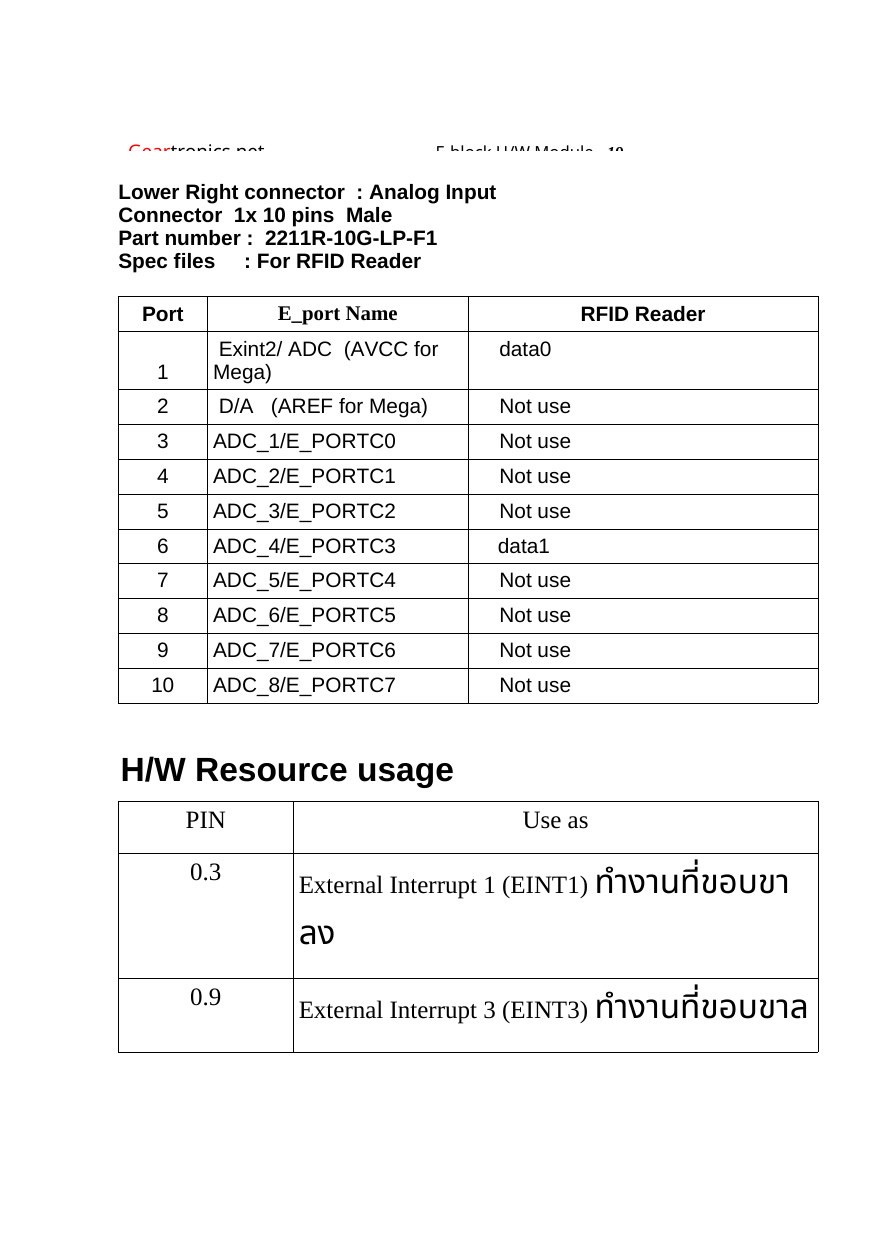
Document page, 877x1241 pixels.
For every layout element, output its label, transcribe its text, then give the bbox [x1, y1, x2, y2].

text Part number : 2211R-10G-LP-F1 [118, 227, 818, 250]
table_cell Not use [469, 390, 818, 424]
table_cell ADC_4/E_PORTC3 [208, 530, 468, 563]
table_header Port [119, 297, 207, 331]
table_cell 9 [119, 634, 207, 668]
table_cell ADC_2/E_PORTC1 [208, 460, 468, 494]
table_cell ADC_8/E_PORTC7 [208, 669, 468, 702]
subtitle H/W Resource usage [83, 751, 818, 788]
table_cell 10 [119, 669, 207, 702]
table_cell ADC_3/E_PORTC2 [208, 495, 468, 528]
table_cell Exint2/ ADC (AVCC for Mega) [208, 332, 468, 389]
table_cell ADC_5/E_PORTC4 [208, 564, 468, 598]
table_cell 2 [119, 390, 207, 424]
table_cell Not use [469, 634, 818, 668]
table_header RFID Reader [469, 297, 818, 331]
table_cell ADC_1/E_PORTC0 [208, 425, 468, 459]
table_cell 1 [119, 332, 207, 389]
table_cell 4 [119, 460, 207, 494]
table_cell 8 [119, 599, 207, 633]
table_cell 5 [119, 495, 207, 528]
table_header PIN [119, 802, 293, 852]
table_cell D/A (AREF for Mega) [208, 390, 468, 424]
table_cell 7 [119, 564, 207, 598]
table_cell 0.9 [119, 979, 293, 1052]
text Lower Right connector : Analog Input [118, 180, 818, 203]
table_cell 0.3 [119, 854, 293, 977]
table_cell External Interrupt 1 (EINT1) ทำงานที่ขอบขาลง [294, 854, 818, 977]
table_cell Not use [469, 495, 818, 528]
table_cell ADC_6/E_PORTC5 [208, 599, 468, 633]
table_header Use as [294, 802, 818, 852]
table_cell data0 [469, 332, 818, 389]
table_cell Not use [469, 599, 818, 633]
table_cell Not use [469, 669, 818, 702]
table_cell 6 [119, 530, 207, 563]
text Connector 1x 10 pins Male [118, 203, 818, 227]
text Spec files : For RFID Reader [118, 250, 818, 273]
table_header E_port Name [208, 297, 468, 331]
table_cell 3 [119, 425, 207, 459]
table_cell Not use [469, 425, 818, 459]
table_cell Not use [469, 564, 818, 598]
table_cell ADC_7/E_PORTC6 [208, 634, 468, 668]
table_cell Not use [469, 460, 818, 494]
table_cell External Interrupt 3 (EINT3) ทำงานที่ขอบขาล [294, 979, 818, 1052]
table_cell data1 [469, 530, 818, 563]
